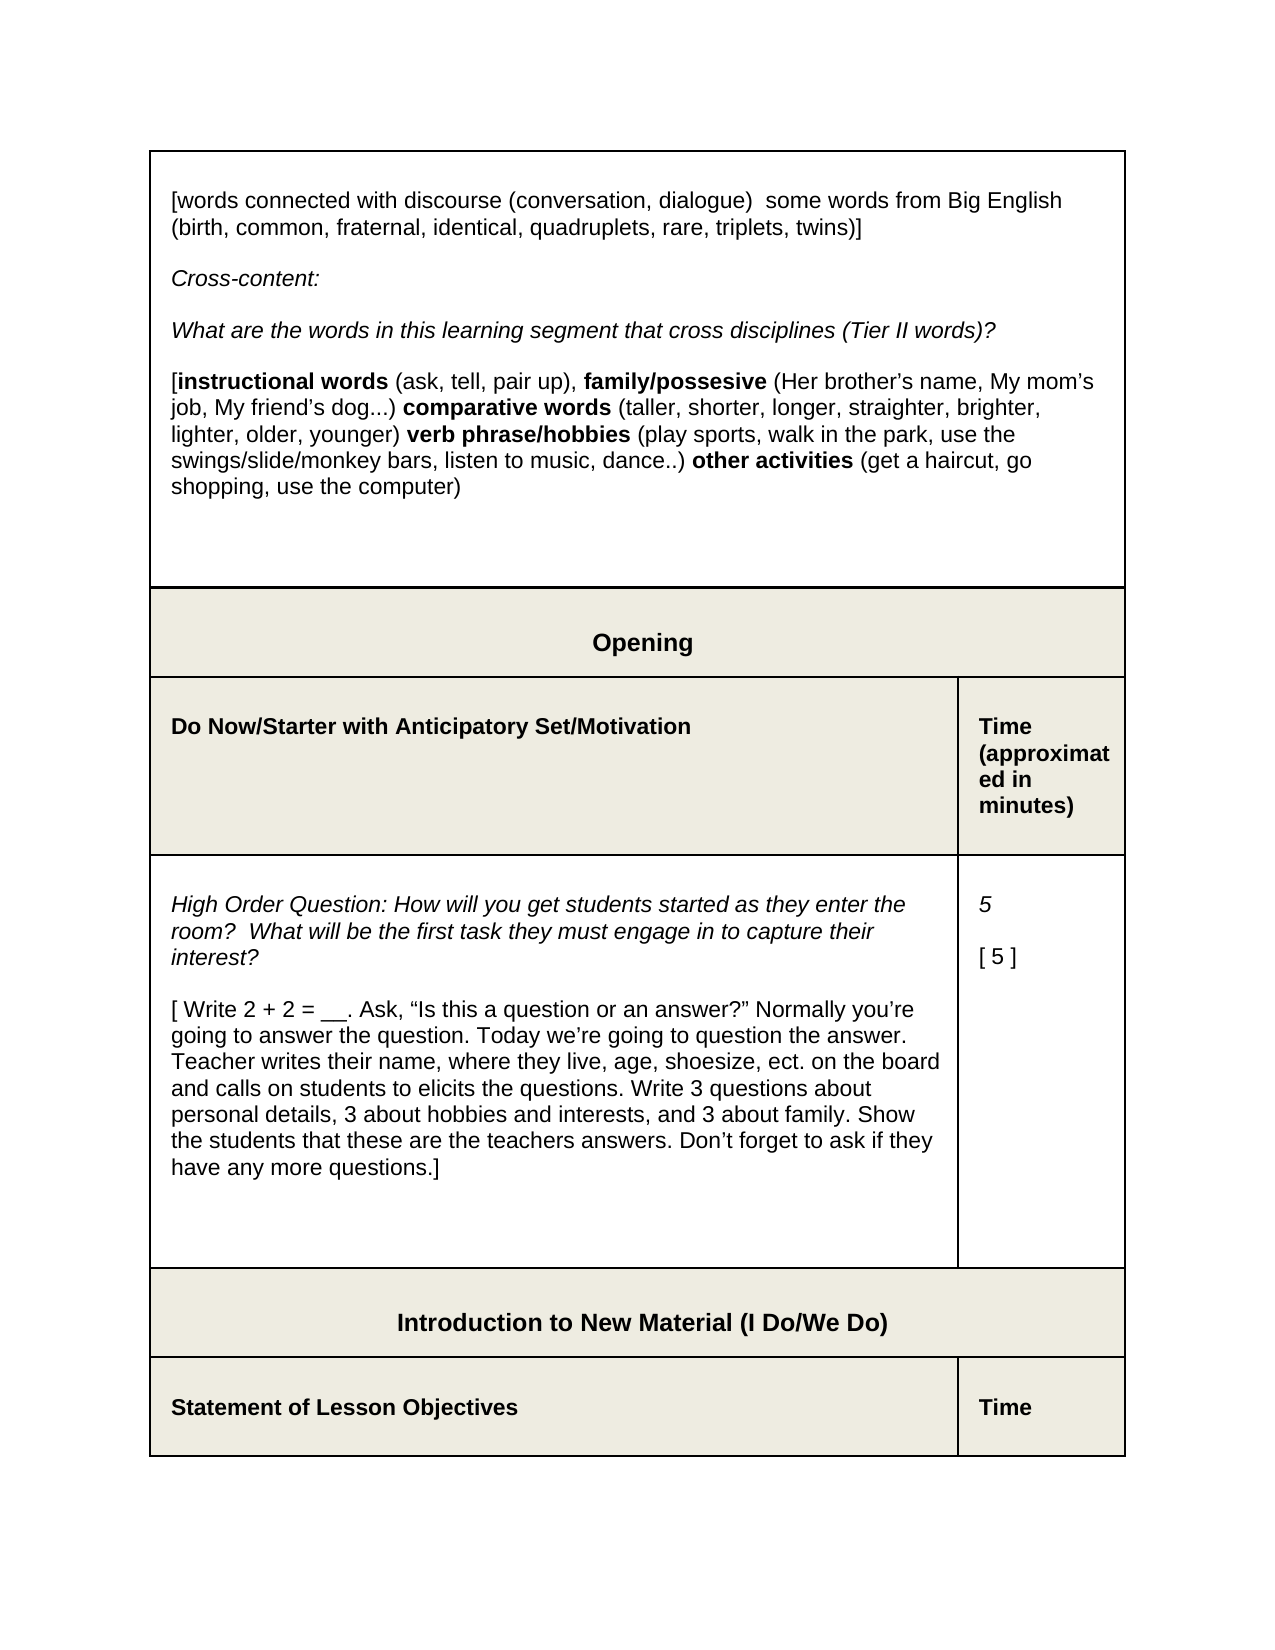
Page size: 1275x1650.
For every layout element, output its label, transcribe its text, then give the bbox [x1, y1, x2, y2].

table_cell High Order Question: How will you get students started as they enter the room? What will be the first task they must engage in to capture their interest? [ Write 2 + 2 = __. Ask, “Is this a question or an answer?” Normally you’re going to answer the question. Today we’re going to question the answer. Teacher writes their name, where they live, age, shoesize, ect. on the board and calls on students to elicits the questions. Write 3 questions about personal details, 3 about hobbies and interests, and 3 about family. Show the students that these are the teachers answers. Don’t forget to ask if they have any more questions.] [151, 856, 957, 1267]
table_cell Statement of Lesson Objectives [151, 1358, 957, 1455]
table_cell Time [959, 1358, 1124, 1455]
table_cell [words connected with discourse (conversation, dialogue) some words from Big English (birth, common, fraternal, identical, quadruplets, rare, triplets, twins)] Cross-content: What are the words in this learning segment that cross disciplines (Tier II words)? [instructional words (ask, tell, pair up), family/possesive (Her brother’s name, My mom’s job, My friend’s dog...) comparative words (taller, shorter, longer, straighter, brighter, lighter, older, younger) verb phrase/hobbies (play sports, walk in the park, use the swings/slide/monkey bars, listen to music, dance..) other activities (get a haircut, go shopping, use the computer) [151, 152, 1124, 586]
table_cell Opening [151, 589, 1124, 676]
table_cell Time (approximated in minutes) [959, 678, 1124, 854]
table_cell 5 [ 5 ] [959, 856, 1124, 1267]
table_cell Introduction to New Material (I Do/We Do) [151, 1269, 1124, 1356]
table_cell Do Now/Starter with Anticipatory Set/Motivation [151, 678, 957, 854]
